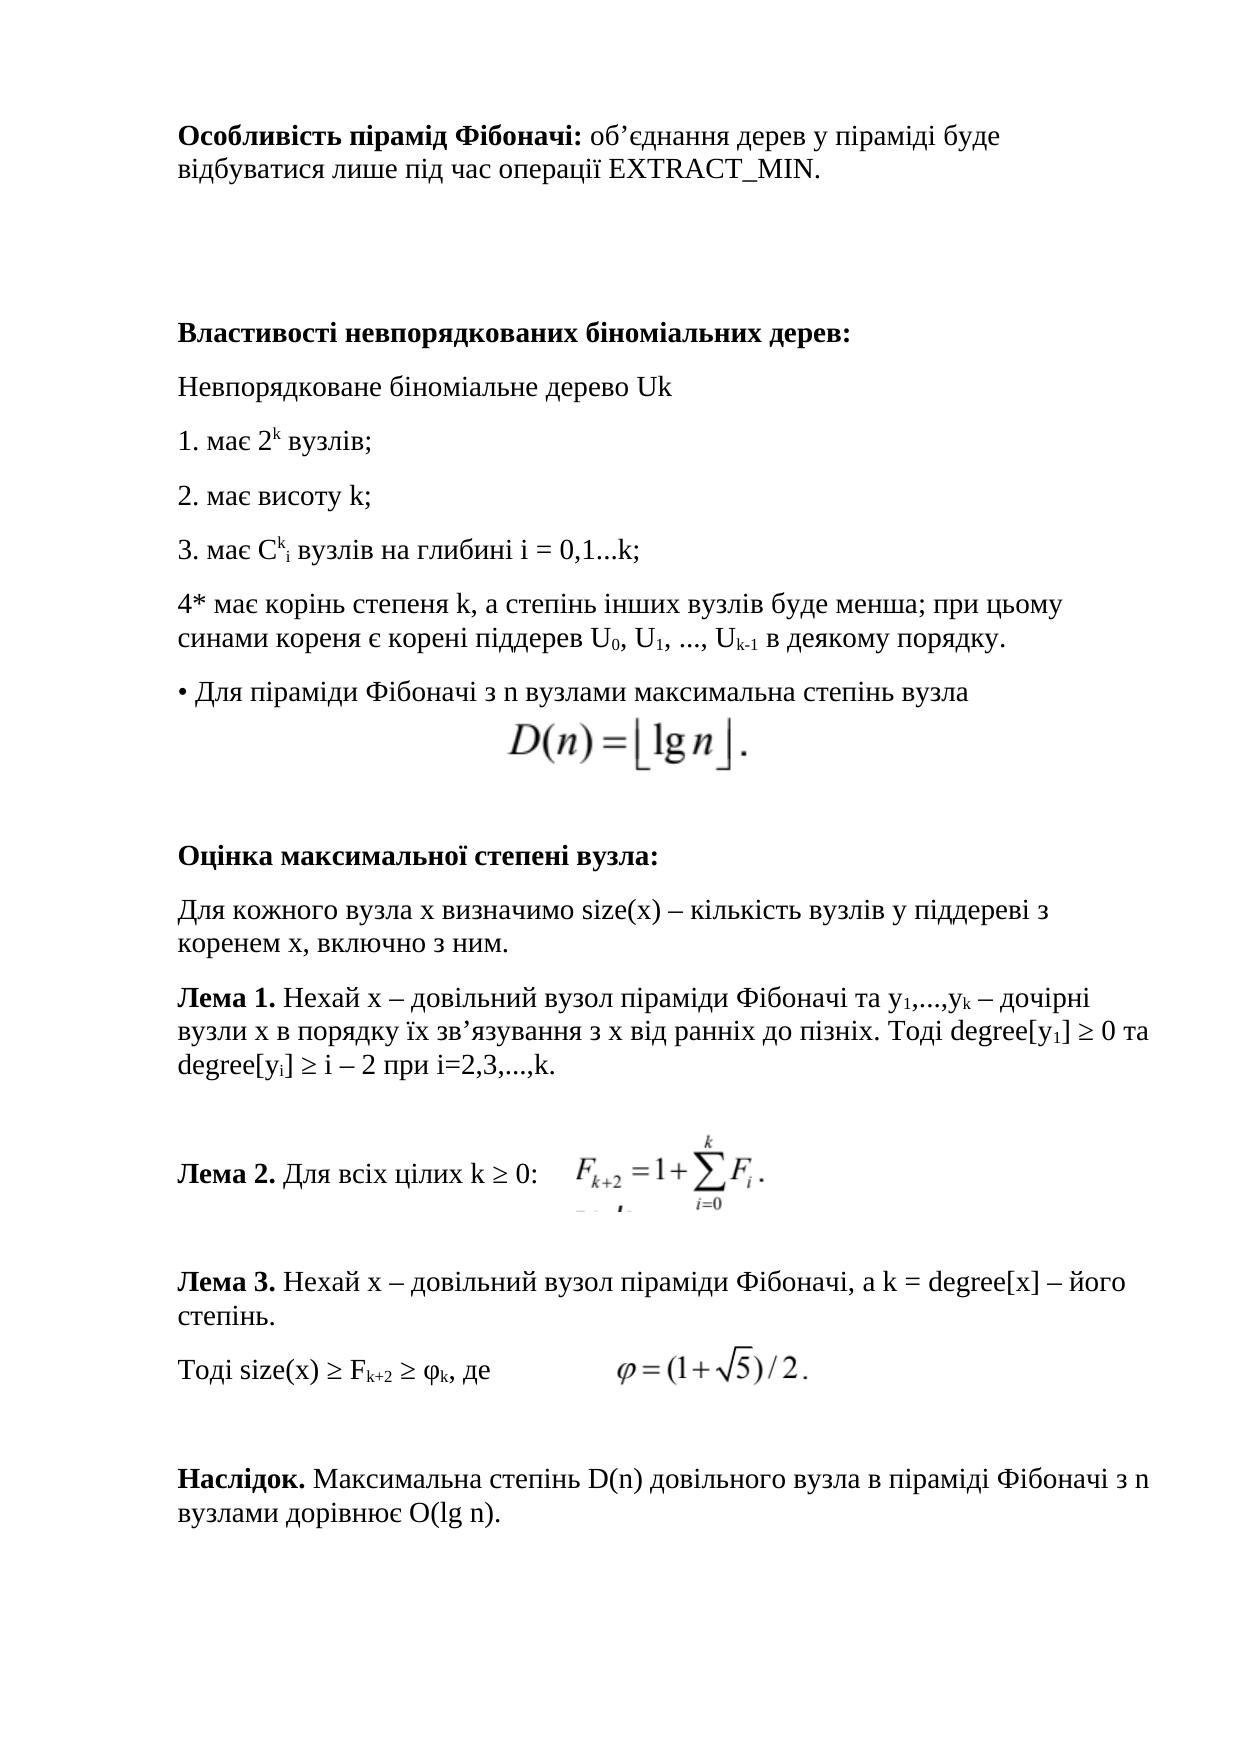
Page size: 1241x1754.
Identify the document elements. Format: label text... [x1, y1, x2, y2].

text 3. має Сki вузлів на глибині i = 0,1...k; [177, 532, 1152, 566]
text Лема 2. Для всіх цілих k ≥ 0: [177, 1156, 576, 1189]
text [814, 1352, 1152, 1386]
text 1. має 2k вузлів; [177, 423, 1152, 457]
text Оцінка максимальної степені вузла: [177, 838, 1152, 871]
text Властивості невпорядкованих біноміальних дерев: [177, 315, 1152, 348]
text 4* має корінь степеня k, а степінь інших вузлів буде менша; при цьому синами кореня є корені піддерев U0, U1, ..., Uk-1 в деякому порядку. [177, 587, 1152, 654]
text Для кожного вузла х визначимо size(x) – кількість вузлів у піддереві з коренем х, включно з ним. [177, 892, 1152, 959]
picture [613, 1343, 814, 1394]
text 2. має висоту k; [177, 478, 1152, 511]
text Тоді size(x) ≥ Fk+2 ≥ φk, де [177, 1352, 613, 1386]
picture [576, 1131, 782, 1212]
text Лема 3. Нехай х – довільний вузол піраміди Фібоначі, а k = degree[x] – його степінь. [177, 1264, 1152, 1332]
text Невпорядковане біноміальне дерево Uk [177, 369, 1152, 403]
text Наслідок. Максимальна степінь D(n) довільного вузла в піраміді Фібоначі з n вузлами дорівнює O(lg n). [177, 1461, 1152, 1528]
text Особливість пірамід Фібоначі: об’єднання дерев у піраміді буде відбуватися лише під час операції EXTRACT_MIN. [177, 118, 1152, 185]
text Лема 1. Нехай х – довільний вузол піраміди Фібоначі та у1,...,уk – дочірні вузли х в порядку їх зв’язування з х від ранніх до пізніх. Тоді degree[y1] ≥ 0 та degree[yi] ≥ i – 2 при і=2,3,...,k. [177, 980, 1152, 1081]
text [782, 1156, 1152, 1189]
picture [492, 710, 759, 802]
text • Для піраміди Фібоначі з n вузлами максимальна степінь вузла [177, 674, 1152, 708]
